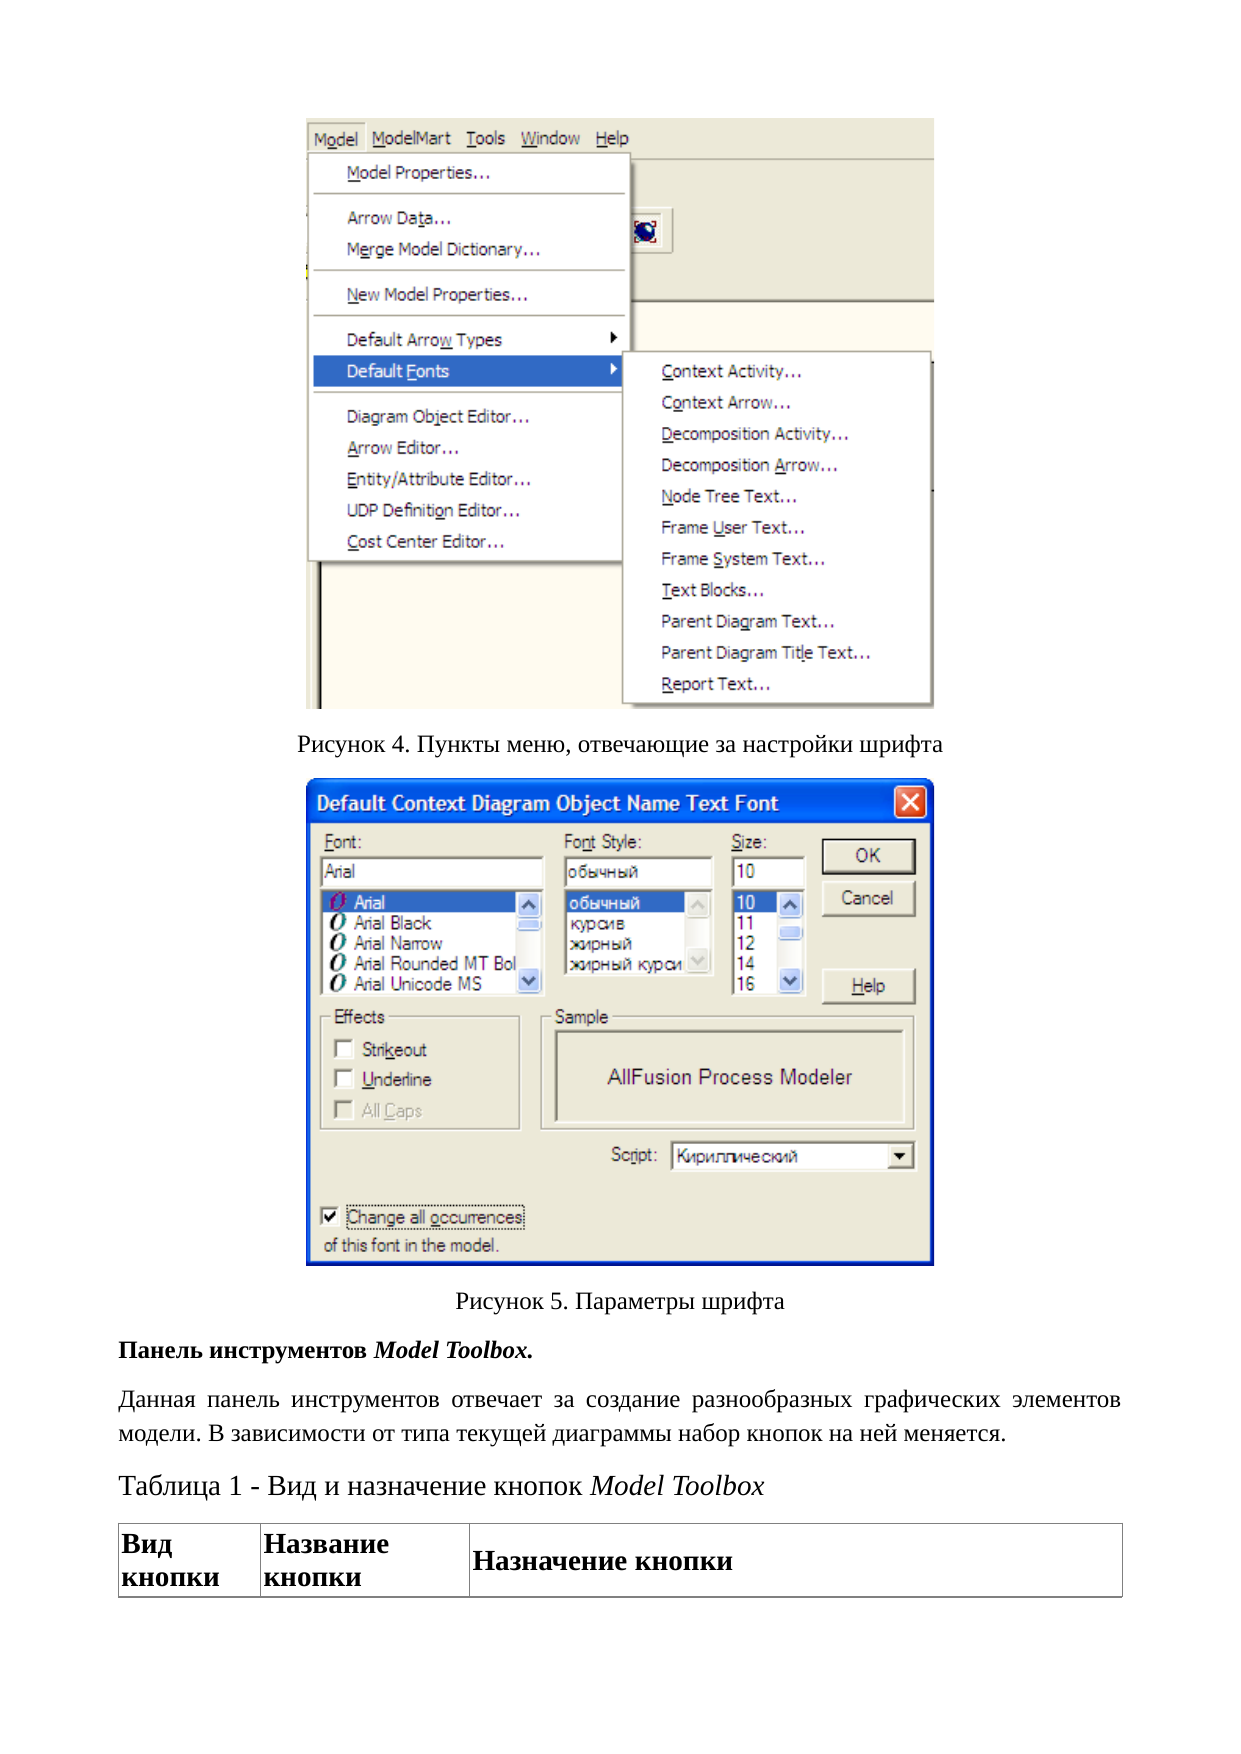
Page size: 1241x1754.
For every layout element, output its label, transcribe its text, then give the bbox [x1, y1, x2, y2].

text Данная панель инструментов отвечает за создание разнообразных графических элементов модели. В зависимости от типа текущей диаграммы набор кнопок на ней меняется. [118, 1384, 1122, 1447]
text Таблица 1 - Вид и назначение кнопок Model Toolbox [118, 1468, 1122, 1501]
text Рисунок 5. Параметры шрифта [118, 1286, 1122, 1315]
text Панель инструментов Model Toolbox. [118, 1335, 1122, 1364]
table_header Назначение кнопки [470, 1524, 1122, 1596]
table_header Название кнопки [261, 1524, 469, 1596]
text Рисунок 4. Пункты меню, отвечающие за настройки шрифта [118, 729, 1122, 758]
picture [306, 118, 935, 709]
table_header Вид кнопки [119, 1524, 260, 1596]
picture [306, 778, 935, 1266]
